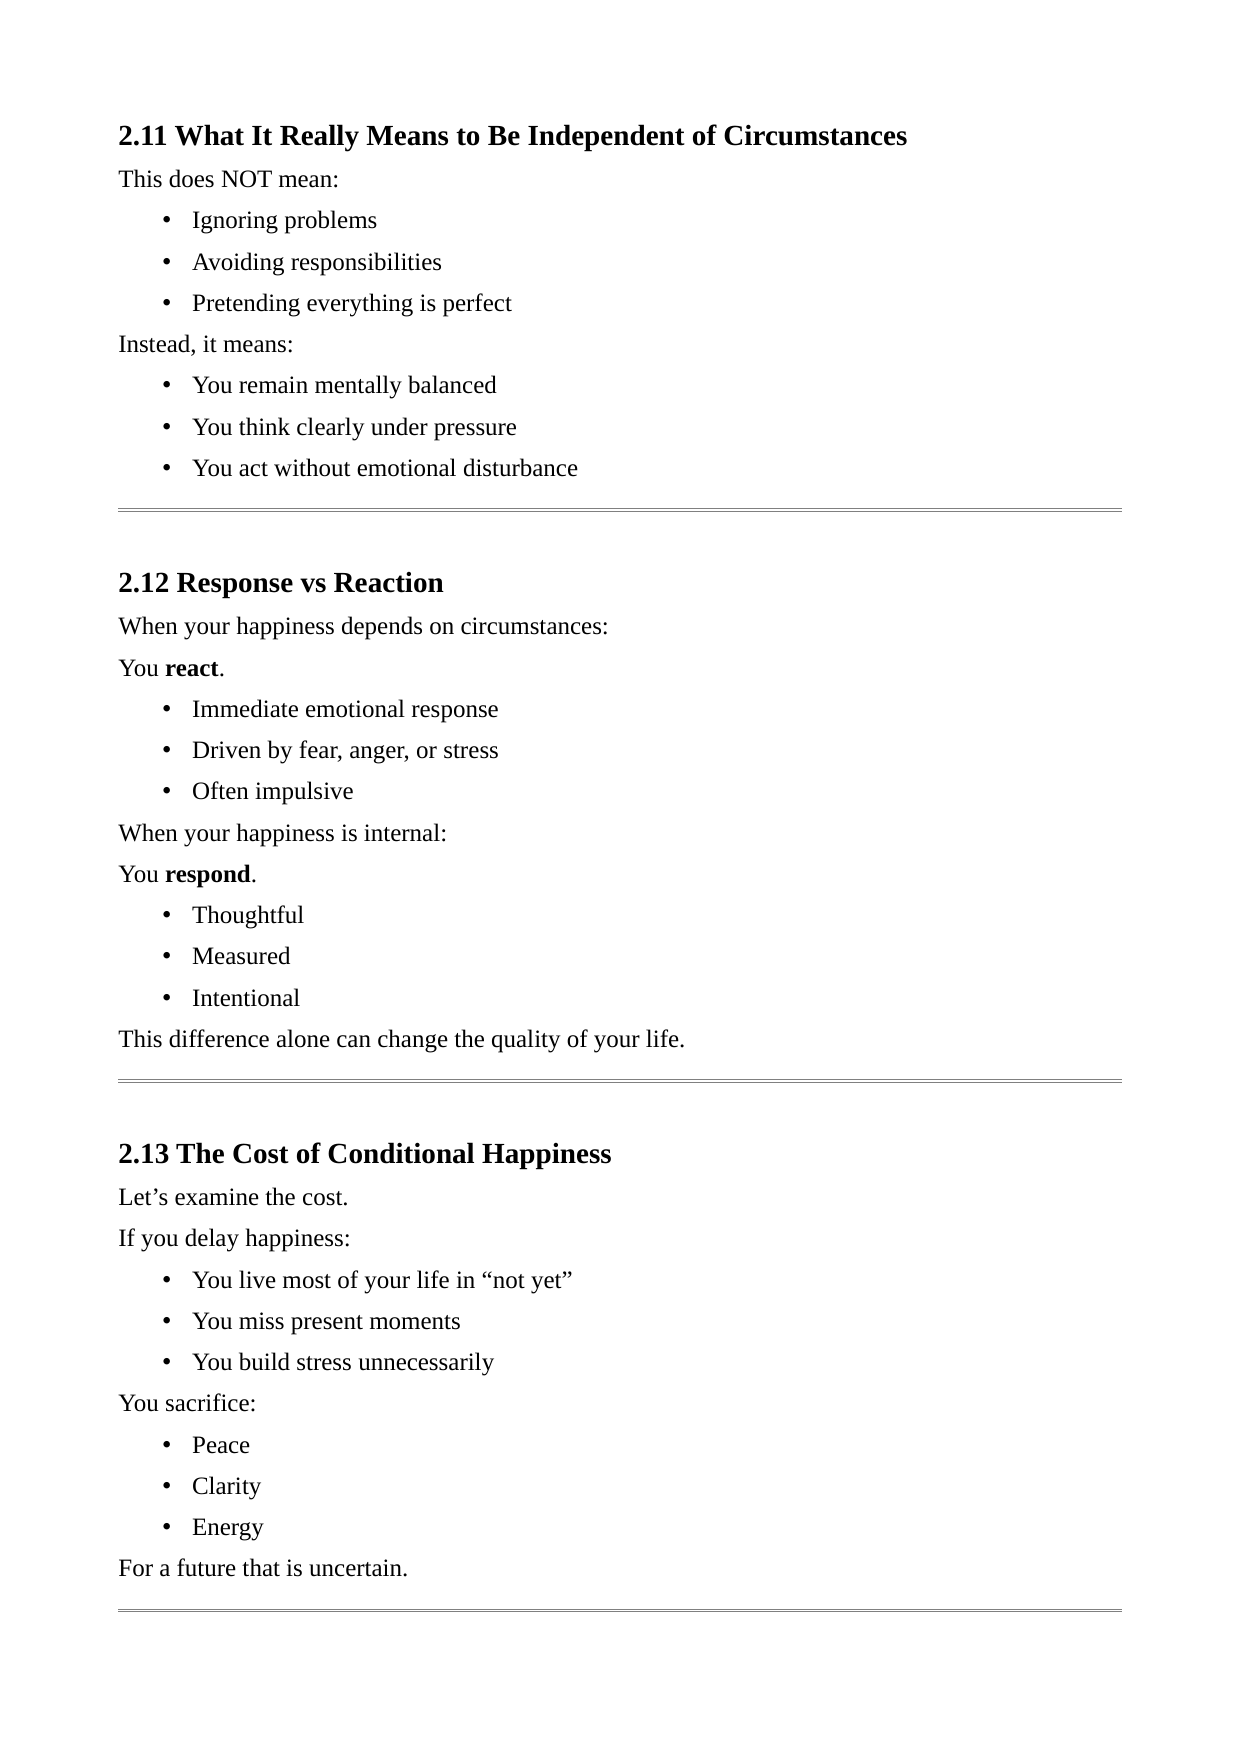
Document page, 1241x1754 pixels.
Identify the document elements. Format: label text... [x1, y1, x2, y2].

text You sacrifice: [118, 1388, 1122, 1417]
text Let’s examine the cost. [118, 1182, 1122, 1211]
text This difference alone can change the quality of your life. [118, 1024, 1122, 1053]
list Driven by fear, anger, or stress [162, 735, 1122, 764]
list Often impulsive [162, 776, 1122, 805]
text You respond. [118, 859, 1122, 888]
text This does NOT mean: [118, 164, 1122, 193]
text You react. [118, 653, 1122, 681]
list Pretending everything is perfect [162, 288, 1122, 317]
text For a future that is uncertain. [118, 1553, 1122, 1582]
subtitle 2.13 The Cost of Conditional Happiness [118, 1136, 1122, 1170]
text When your happiness is internal: [118, 818, 1122, 846]
list Clarity [162, 1471, 1122, 1500]
list Peace [162, 1430, 1122, 1458]
text Instead, it means: [118, 329, 1122, 358]
list Thoughtful [162, 900, 1122, 929]
list You remain mentally balanced [162, 370, 1122, 399]
list You live most of your life in “not yet” [162, 1265, 1122, 1293]
list You act without emotional disturbance [162, 453, 1122, 482]
list You think clearly under pressure [162, 412, 1122, 440]
subtitle 2.11 What It Really Means to Be Independent of Circumstances [118, 118, 1122, 152]
list Avoiding responsibilities [162, 247, 1122, 275]
list You build stress unnecessarily [162, 1347, 1122, 1376]
list You miss present moments [162, 1306, 1122, 1335]
list Immediate emotional response [162, 694, 1122, 723]
text If you delay happiness: [118, 1223, 1122, 1252]
list Measured [162, 941, 1122, 970]
subtitle 2.12 Response vs Reaction [118, 565, 1122, 599]
text When your happiness depends on circumstances: [118, 611, 1122, 640]
list Intentional [162, 983, 1122, 1011]
list Ignoring problems [162, 205, 1122, 234]
list Energy [162, 1512, 1122, 1541]
